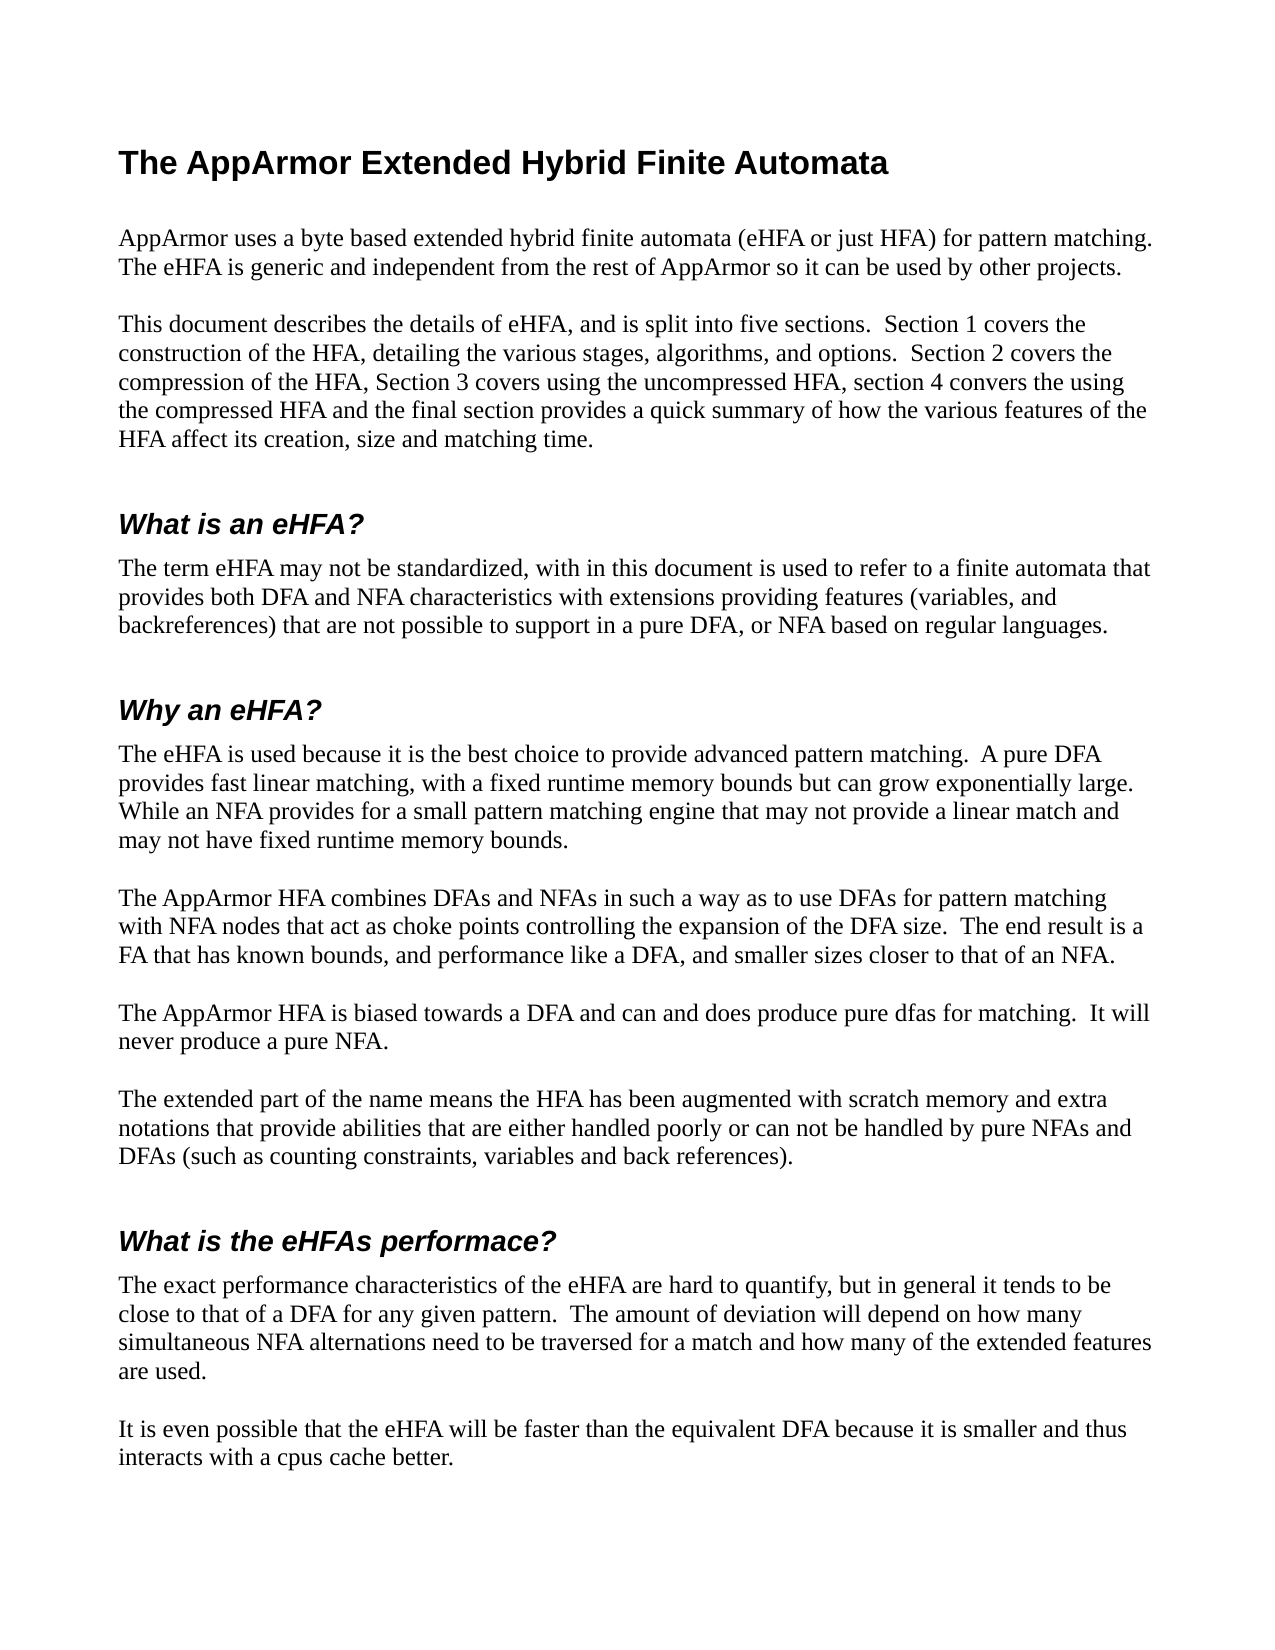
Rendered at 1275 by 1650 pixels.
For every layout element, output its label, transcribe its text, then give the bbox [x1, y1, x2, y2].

subtitle The AppArmor Extended Hybrid Finite Automata [118, 143, 1157, 182]
text The exact performance characteristics of the eHFA are hard to quantify, but in general it tends to be close to that of a DFA for any given pattern. The amount of deviation will depend on how many simultaneous NFA alternations need to be traversed for a match and how many of the extended features are used. [118, 1270, 1157, 1385]
subtitle Why an eHFA? [118, 693, 1157, 726]
text It is even possible that the eHFA will be faster than the equivalent DFA because it is smaller and thus interacts with a cpus cache better. [118, 1414, 1157, 1471]
text AppArmor uses a byte based extended hybrid finite automata (eHFA or just HFA) for pattern matching. The eHFA is generic and independent from the rest of AppArmor so it can be used by other projects. [118, 223, 1157, 281]
text The AppArmor HFA is biased towards a DFA and can and does produce pure dfas for matching. It will never produce a pure NFA. [118, 998, 1157, 1055]
subtitle What is an eHFA? [118, 507, 1157, 540]
text The term eHFA may not be standardized, with in this document is used to refer to a finite automata that provides both DFA and NFA characteristics with extensions providing features (variables, and backreferences) that are not possible to support in a pure DFA, or NFA based on regular languages. [118, 553, 1157, 639]
text This document describes the details of eHFA, and is split into five sections. Section 1 covers the construction of the HFA, detailing the various stages, algorithms, and options. Section 2 covers the compression of the HFA, Section 3 covers using the uncompressed HFA, section 4 convers the using the compressed HFA and the final section provides a quick summary of how the various features of the HFA affect its creation, size and matching time. [118, 309, 1157, 453]
text The AppArmor HFA combines DFAs and NFAs in such a way as to use DFAs for pattern matching with NFA nodes that act as choke points controlling the expansion of the DFA size. The end result is a FA that has known bounds, and performance like a DFA, and smaller sizes closer to that of an NFA. [118, 883, 1157, 969]
text The eHFA is used because it is the best choice to provide advanced pattern matching. A pure DFA provides fast linear matching, with a fixed runtime memory bounds but can grow exponentially large. While an NFA provides for a small pattern matching engine that may not provide a linear match and may not have fixed runtime memory bounds. [118, 739, 1157, 854]
subtitle What is the eHFAs performace? [118, 1224, 1157, 1257]
text The extended part of the name means the HFA has been augmented with scratch memory and extra notations that provide abilities that are either handled poorly or can not be handled by pure NFAs and DFAs (such as counting constraints, variables and back references). [118, 1084, 1157, 1170]
